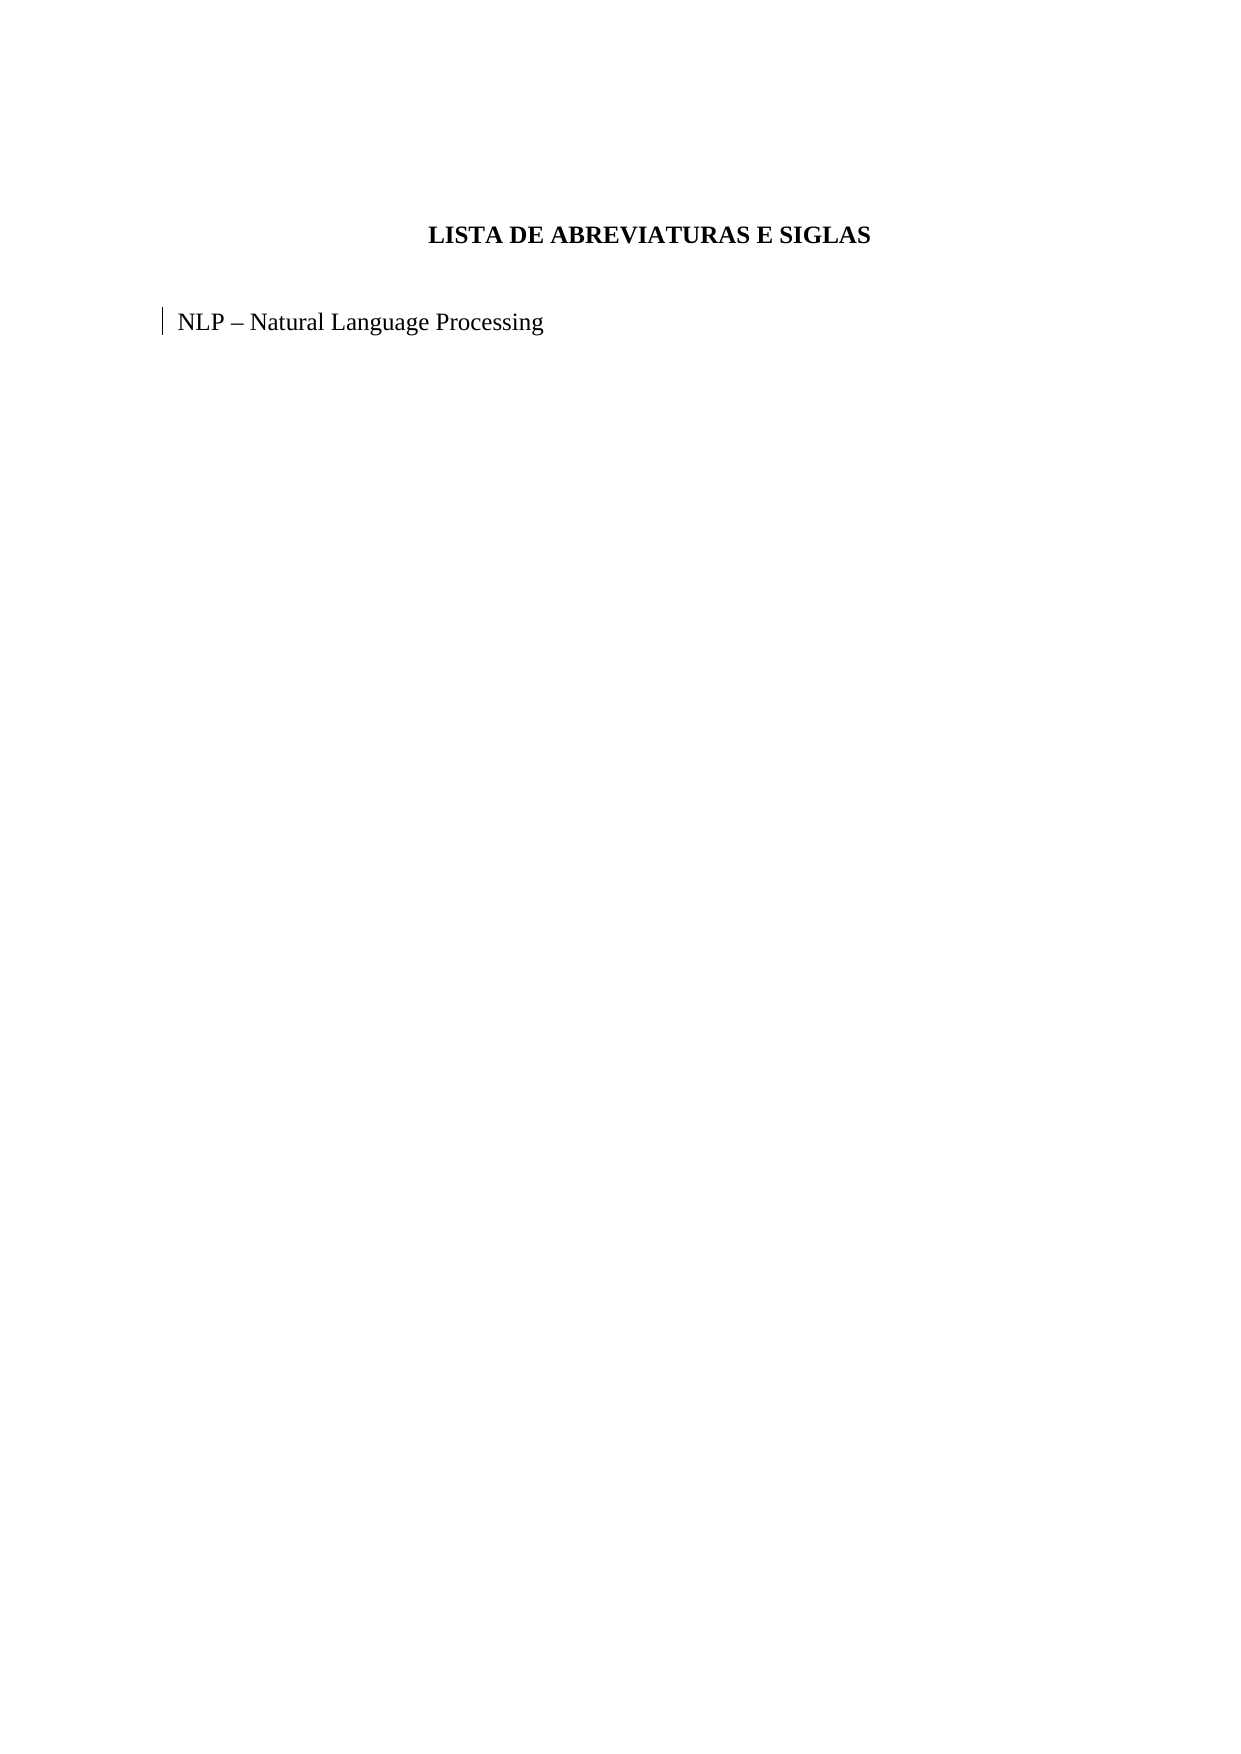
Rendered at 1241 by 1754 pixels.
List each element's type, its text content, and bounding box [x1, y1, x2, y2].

subtitle LISTA DE ABREVIATURAS E SIGLAS [177, 220, 1122, 249]
text NLP – Natural Language Processing [177, 307, 1122, 335]
